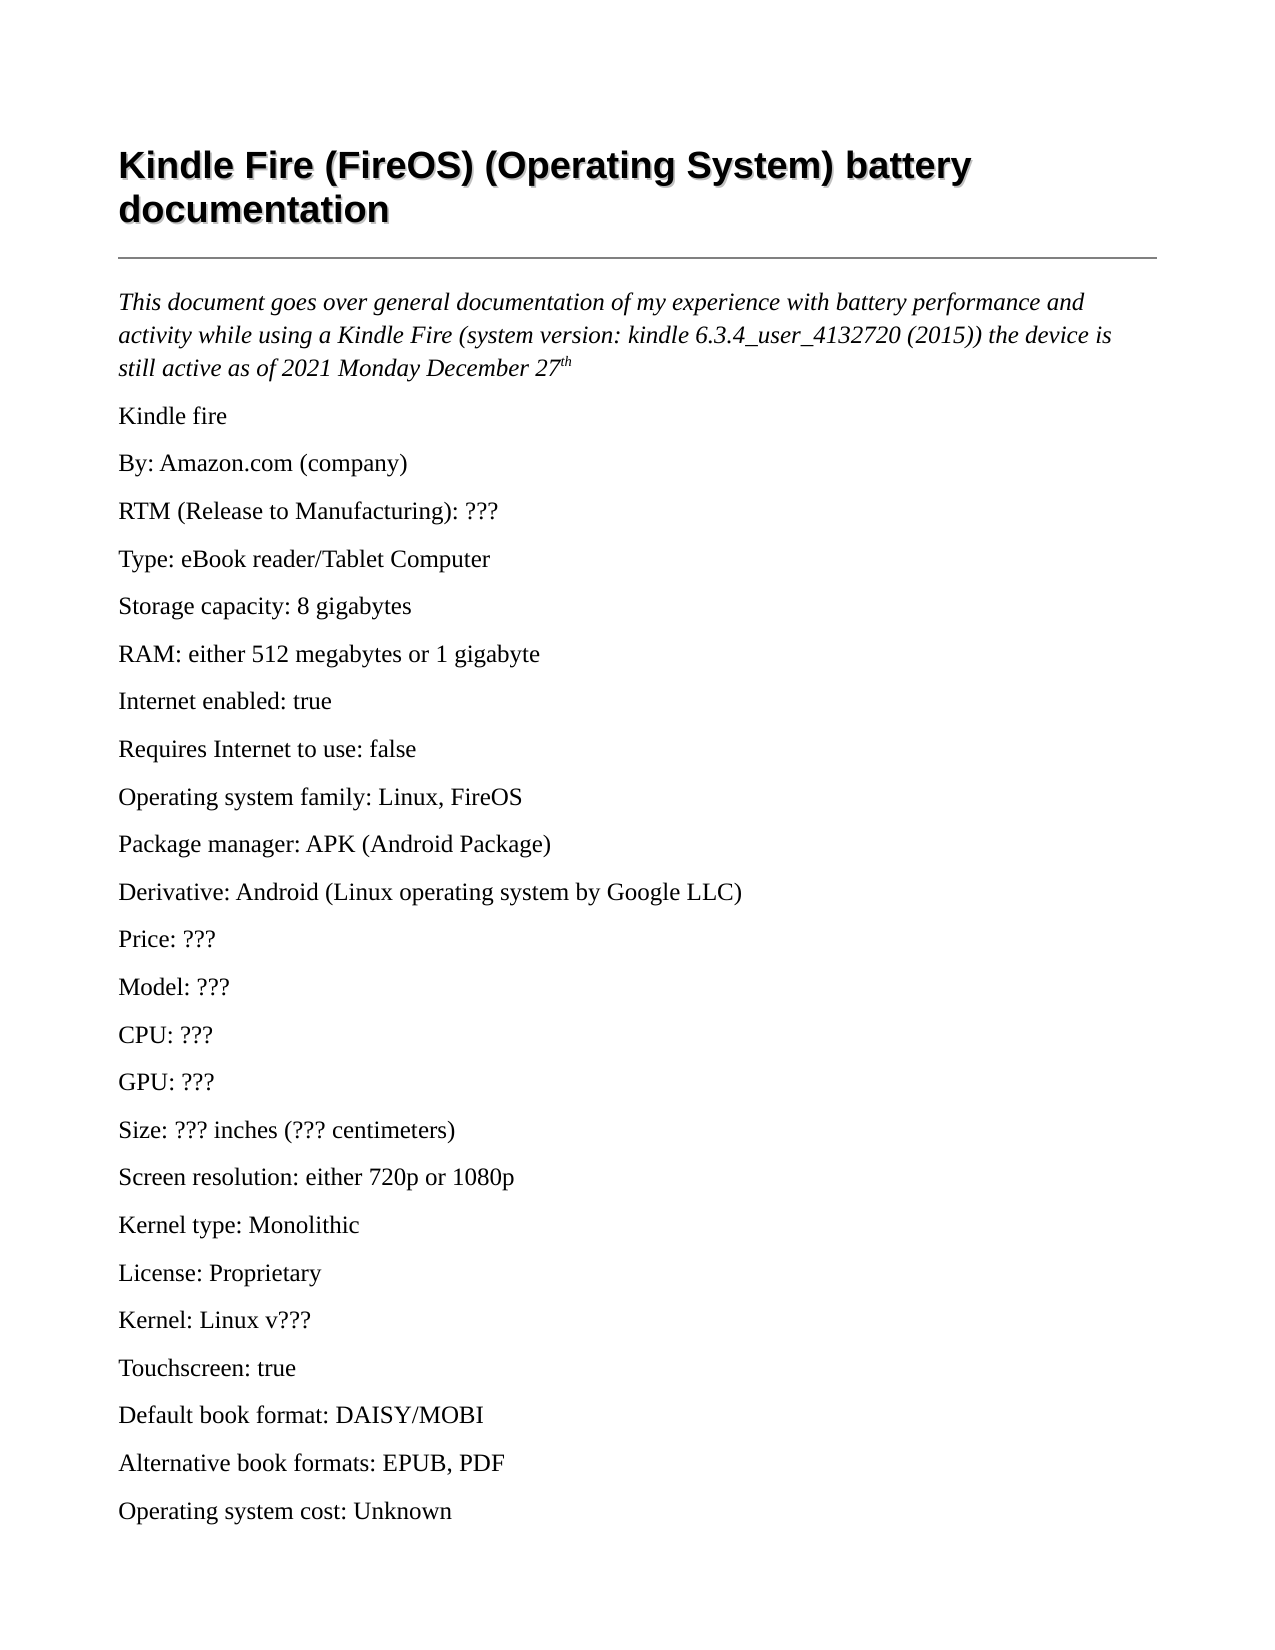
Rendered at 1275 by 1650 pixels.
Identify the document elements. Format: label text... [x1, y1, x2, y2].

text CPU: ??? [118, 1020, 1157, 1048]
subtitle Kindle Fire (FireOS) (Operating System) battery documentation [118, 143, 1157, 230]
text Price: ??? [118, 924, 1157, 953]
text Internet enabled: true [118, 686, 1157, 715]
text Type: eBook reader/Tablet Computer [118, 544, 1157, 572]
text Storage capacity: 8 gigabytes [118, 591, 1157, 620]
text Requires Internet to use: false [118, 734, 1157, 763]
text Kernel type: Monolithic [118, 1210, 1157, 1239]
text Derivative: Android (Linux operating system by Google LLC) [118, 877, 1157, 906]
text Size: ??? inches (??? centimeters) [118, 1115, 1157, 1144]
text GPU: ??? [118, 1067, 1157, 1096]
text Model: ??? [118, 972, 1157, 1001]
text This document goes over general documentation of my experience with battery performance and activity while using a Kindle Fire (system version: kindle 6.3.4_user_4132720 (2015)) the device is still active as of 2021 Monday December 27th [118, 287, 1157, 382]
text RTM (Release to Manufacturing): ??? [118, 496, 1157, 525]
text Package manager: APK (Android Package) [118, 829, 1157, 858]
text Default book format: DAISY/MOBI [118, 1401, 1157, 1429]
text License: Proprietary [118, 1258, 1157, 1286]
text Operating system family: Linux, FireOS [118, 782, 1157, 810]
text Touchscreen: true [118, 1353, 1157, 1382]
text Kindle fire [118, 401, 1157, 429]
text Screen resolution: either 720p or 1080p [118, 1162, 1157, 1191]
text Alternative book formats: EPUB, PDF [118, 1448, 1157, 1477]
text RAM: either 512 megabytes or 1 gigabyte [118, 639, 1157, 668]
text Kernel: Linux v??? [118, 1305, 1157, 1334]
text By: Amazon.com (company) [118, 448, 1157, 477]
text Operating system cost: Unknown [118, 1496, 1157, 1524]
